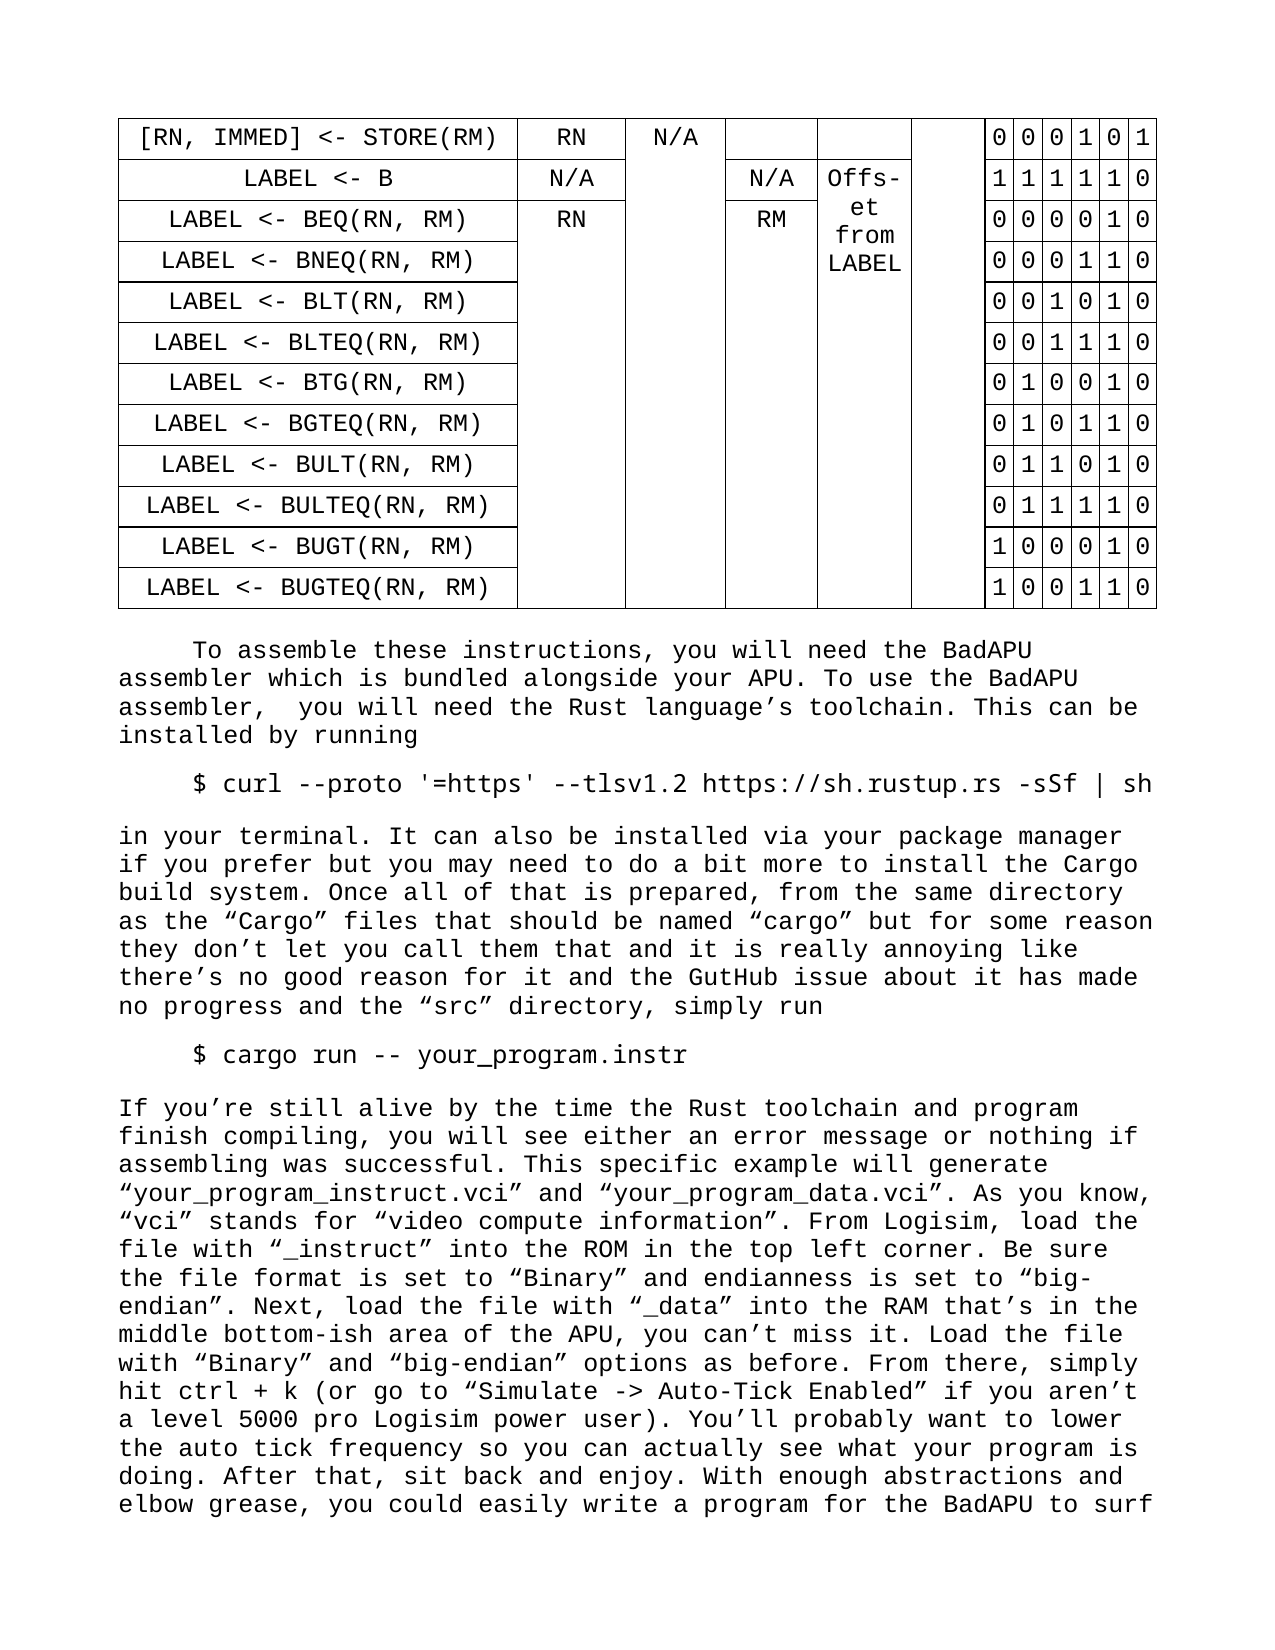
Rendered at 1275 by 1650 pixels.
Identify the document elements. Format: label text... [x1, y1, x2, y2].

table_cell 1 [1014, 487, 1042, 526]
table_cell 1 [1043, 283, 1071, 322]
table_cell LABEL <- B [119, 160, 517, 200]
table_cell 0 [1043, 364, 1071, 404]
table_cell 0 [1014, 242, 1042, 281]
table_cell LABEL <- BULT(RN, RM) [119, 446, 517, 486]
table_cell 1 [1100, 487, 1128, 526]
table_cell 1 [1100, 528, 1128, 567]
table_cell 0 [1129, 323, 1156, 363]
table_cell 0 [1014, 283, 1042, 322]
table_cell 0 [986, 242, 1013, 281]
table_cell 0 [986, 119, 1013, 159]
table_cell 1 [1072, 405, 1099, 445]
table_cell 0 [1072, 283, 1099, 322]
table_cell 0 [1129, 487, 1156, 526]
table_cell 0 [1072, 446, 1099, 486]
table_cell 0 [1014, 119, 1042, 159]
table_cell RN [518, 119, 625, 159]
table_cell 0 [1129, 446, 1156, 486]
table_cell 0 [1043, 528, 1071, 567]
table_cell 1 [1100, 242, 1128, 281]
table_cell 1 [1100, 201, 1128, 241]
table_cell LABEL <- BEQ(RN, RM) [119, 201, 517, 241]
table_cell 0 [986, 283, 1013, 322]
table_cell LABEL <- BUGTEQ(RN, RM) [119, 568, 517, 608]
table_cell 0 [1043, 405, 1071, 445]
table_cell 1 [1014, 364, 1042, 404]
table_cell 1 [1043, 323, 1071, 363]
text in your terminal. It can also be installed via your package manager if you prefer but you may need to do a bit more to install the Cargo build system. Once all of that is prepared, from the same directory as the “Cargo” files that should be named “cargo” but for some reason they don’t let you call them that and it is really annoying like there’s no good reason for it and the GutHub issue about it has made no progress and the “src” directory, simply run [118, 823, 1157, 1022]
table_cell [RN, IMMED] <- STORE(RM) [119, 119, 517, 159]
table_cell 0 [1129, 364, 1156, 404]
table_cell 1 [1072, 242, 1099, 281]
table_cell [912, 119, 984, 608]
table_cell 1 [1100, 364, 1128, 404]
table_cell 1 [986, 160, 1013, 200]
table_cell RN [518, 201, 625, 608]
table_cell 0 [986, 364, 1013, 404]
table_cell 1 [1100, 323, 1128, 363]
table_cell 1 [986, 528, 1013, 567]
table_cell 1 [1072, 160, 1099, 200]
table_cell 1 [1043, 160, 1071, 200]
text $ cargo run -- your_program.instr [118, 1036, 1157, 1072]
table_cell 0 [1014, 323, 1042, 363]
table_cell N/A [518, 160, 625, 200]
table_cell LABEL <- BLTEQ(RN, RM) [119, 323, 517, 363]
table_cell 1 [1100, 568, 1128, 608]
table_cell 1 [1100, 405, 1128, 445]
table_cell 0 [1043, 242, 1071, 281]
table_cell 0 [986, 446, 1013, 486]
table_cell 1 [1014, 446, 1042, 486]
table_cell 0 [986, 487, 1013, 526]
table_cell 1 [1072, 568, 1099, 608]
table_cell 1 [1072, 487, 1099, 526]
table_cell LABEL <- BNEQ(RN, RM) [119, 242, 517, 281]
table_cell 0 [1129, 568, 1156, 608]
text If you’re still alive by the time the Rust toolchain and program finish compiling, you will see either an error message or nothing if assembling was successful. This specific example will generate “your_program_instruct.vci” and “your_program_data.vci”. As you know, “vci” stands for “video compute information”. From Logisim, load the file with “_instruct” into the ROM in the top left corner. Be sure the file format is set to “Binary” and endianness is set to “big-endian”. Next, load the file with “_data” into the RAM that’s in the middle bottom-ish area of the APU, you can’t miss it. Load the file with “Binary” and “big-endian” options as before. From there, simply hit ctrl + k (or go to “Simulate -> Auto-Tick Enabled” if you aren’t a level 5000 pro Logisim power user). You’ll probably want to lower the auto tick frequency so you can actually see what your program is doing. After that, sit back and enjoy. With enough abstractions and elbow grease, you could easily write a program for the BadAPU to surf [118, 1095, 1157, 1520]
table_cell 0 [1014, 201, 1042, 241]
table_cell 0 [1043, 119, 1071, 159]
table_cell 0 [1129, 405, 1156, 445]
table_cell 1 [1129, 119, 1156, 159]
table_cell LABEL <- BULTEQ(RN, RM) [119, 487, 517, 526]
table_cell 1 [1014, 160, 1042, 200]
table_cell 1 [1100, 446, 1128, 486]
table_cell LABEL <- BTG(RN, RM) [119, 364, 517, 404]
table_cell 0 [986, 405, 1013, 445]
table_cell 0 [1129, 528, 1156, 567]
table_cell 1 [1072, 119, 1099, 159]
table_cell [726, 119, 817, 159]
table_cell LABEL <- BUGT(RN, RM) [119, 528, 517, 567]
table_cell 1 [1043, 487, 1071, 526]
table_cell 0 [1100, 119, 1128, 159]
table_cell 0 [1129, 242, 1156, 281]
table_cell 0 [1043, 568, 1071, 608]
table_cell 0 [986, 323, 1013, 363]
table_cell [818, 119, 911, 159]
table_cell 0 [1072, 364, 1099, 404]
text To assemble these instructions, you will need the BadAPU assembler which is bundled alongside your APU. To use the BadAPU assembler, you will need the Rust language’s toolchain. This can be installed by running [118, 637, 1157, 751]
table_cell 0 [1014, 568, 1042, 608]
table_cell LABEL <- BLT(RN, RM) [119, 283, 517, 322]
table_cell 1 [1072, 323, 1099, 363]
table_cell 0 [1129, 283, 1156, 322]
table_cell N/A [626, 119, 725, 608]
table_cell 1 [1014, 405, 1042, 445]
table_cell 1 [986, 568, 1013, 608]
table_cell 0 [1129, 201, 1156, 241]
table_cell LABEL <- BGTEQ(RN, RM) [119, 405, 517, 445]
table_cell 0 [986, 201, 1013, 241]
table_cell 0 [1014, 528, 1042, 567]
table_cell 1 [1043, 446, 1071, 486]
text $ curl --proto '=https' --tlsv1.2 https://sh.rustup.rs -sSf | sh [118, 765, 1157, 800]
table_cell 0 [1072, 528, 1099, 567]
table_cell 1 [1100, 283, 1128, 322]
table_cell RM [726, 201, 817, 608]
table_cell 1 [1100, 160, 1128, 200]
table_cell 0 [1043, 201, 1071, 241]
table_cell 0 [1072, 201, 1099, 241]
table_cell N/A [726, 160, 817, 200]
table_cell Offs-et from LABEL [818, 160, 911, 608]
table_cell 0 [1129, 160, 1156, 200]
